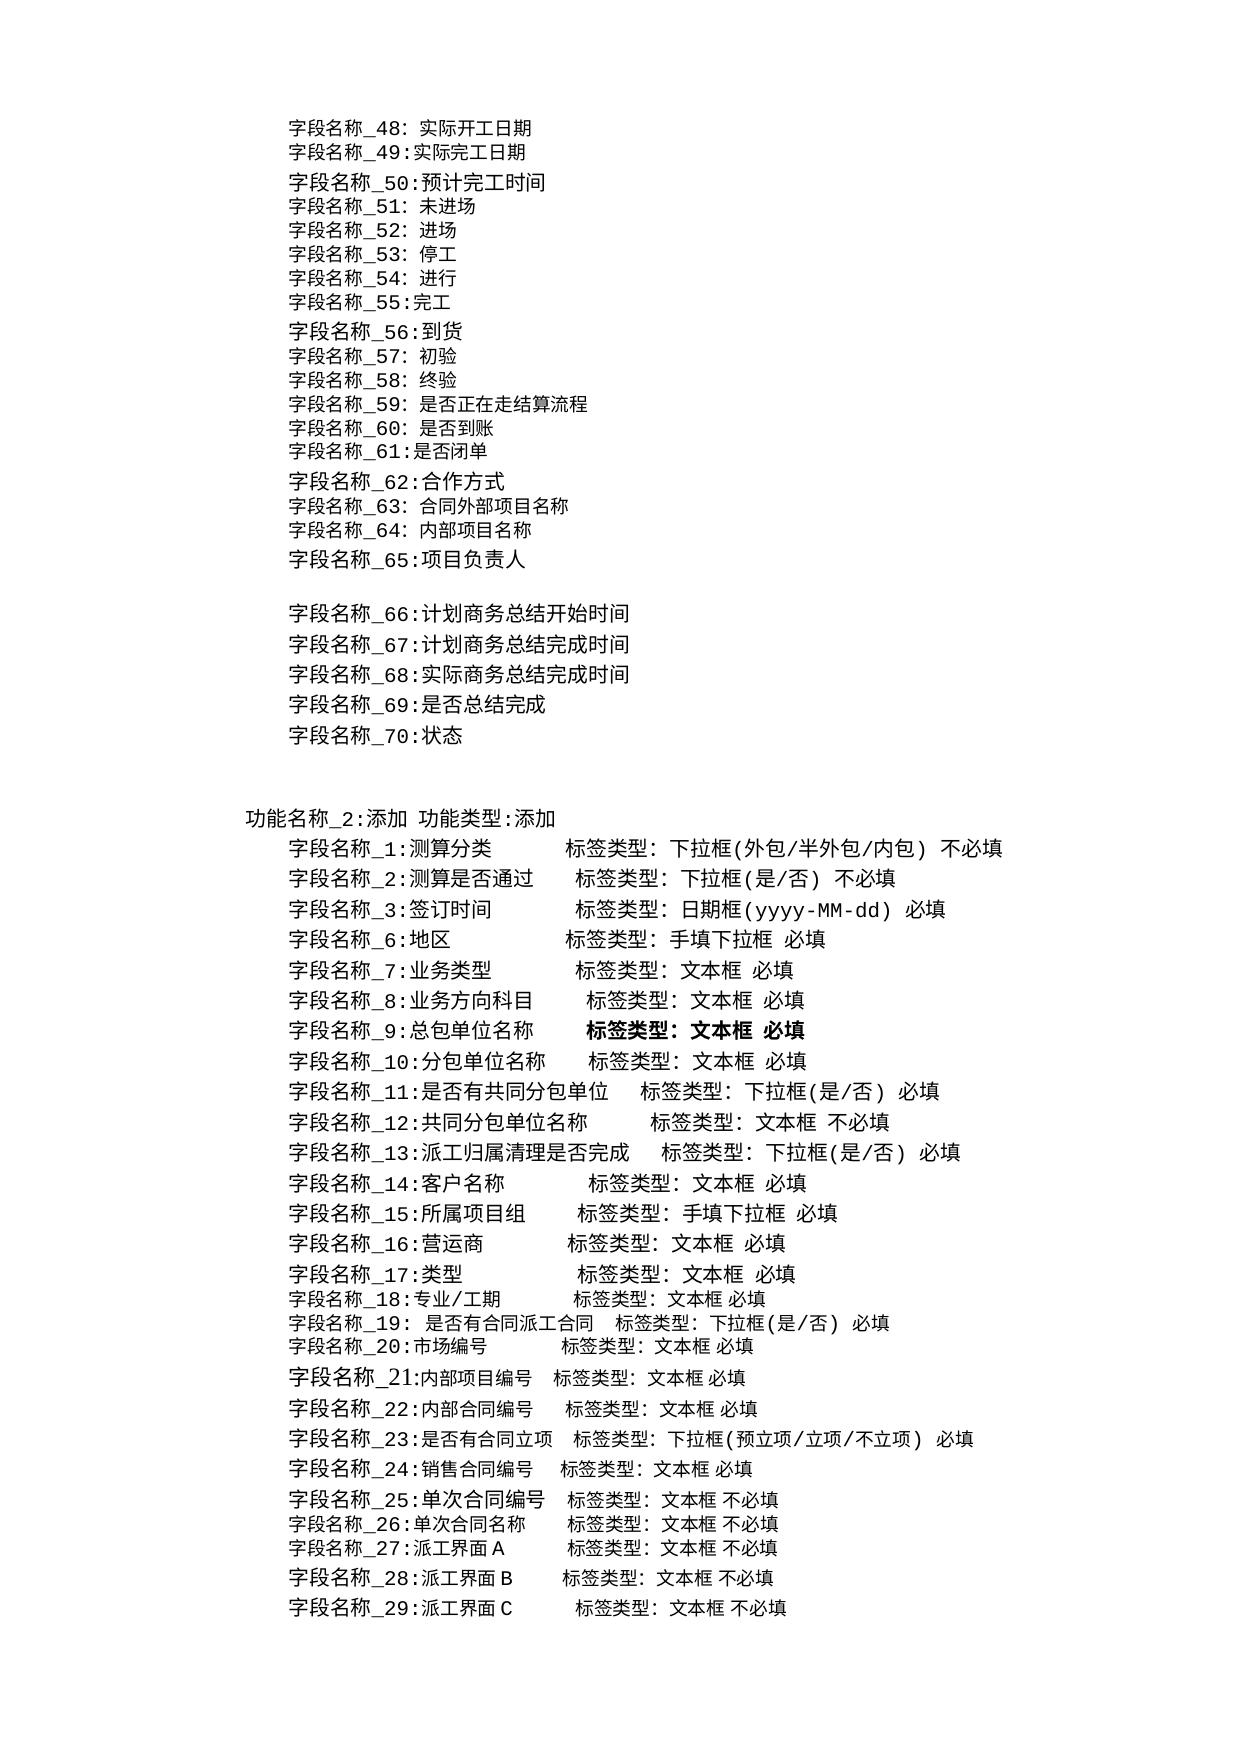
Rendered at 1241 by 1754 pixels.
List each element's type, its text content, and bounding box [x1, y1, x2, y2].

text 字段名称_2:测算是否通过 标签类型：下拉框(是/否) 不必填 [118, 863, 1122, 893]
text 字段名称_68:实际商务总结完成时间 [118, 658, 1122, 689]
text 字段名称_54：进行 [118, 268, 1122, 292]
text 字段名称_64：内部项目名称 [118, 519, 1122, 543]
text 字段名称_60：是否到账 [118, 417, 1122, 441]
text 字段名称_53：停工 [118, 244, 1122, 268]
text 字段名称_11:是否有共同分包单位 标签类型：下拉框(是/否) 必填 [118, 1076, 1122, 1106]
text 字段名称_14:客户名称 标签类型：文本框 必填 [118, 1167, 1122, 1197]
text 字段名称_59：是否正在走结算流程 [118, 394, 1122, 417]
text 字段名称_13:派工归属清理是否完成 标签类型：下拉框(是/否) 必填 [118, 1136, 1122, 1167]
text 字段名称_22:内部合同编号 标签类型：文本框 必填 [118, 1392, 1122, 1422]
text 字段名称_12:共同分包单位名称 标签类型：文本框 不必填 [118, 1106, 1122, 1136]
text 字段名称_50:预计完工时间 [118, 166, 1122, 196]
text 字段名称_28:派工界面B 标签类型：文本框 不必填 [118, 1561, 1122, 1592]
text 字段名称_70:状态 [118, 719, 1122, 749]
text 字段名称_66:计划商务总结开始时间 [118, 597, 1122, 628]
text 字段名称_25:单次合同编号 标签类型：文本框 不必填 [118, 1483, 1122, 1513]
text 字段名称_19: 是否有合同派工合同 标签类型：下拉框(是/否) 必填 [118, 1312, 1122, 1336]
text 字段名称_24:销售合同编号 标签类型：文本框 必填 [118, 1453, 1122, 1483]
text 字段名称_67:计划商务总结完成时间 [118, 628, 1122, 658]
text 字段名称_23:是否有合同立项 标签类型：下拉框(预立项/立项/不立项) 必填 [118, 1422, 1122, 1453]
text 字段名称_9:总包单位名称 标签类型：文本框 必填 [118, 1015, 1122, 1045]
text 字段名称_58：终验 [118, 370, 1122, 394]
text 字段名称_61:是否闭单 [118, 441, 1122, 465]
text 字段名称_8:业务方向科目 标签类型：文本框 必填 [118, 984, 1122, 1015]
text 字段名称_55:完工 [118, 292, 1122, 316]
text 字段名称_7:业务类型 标签类型：文本框 必填 [118, 954, 1122, 984]
text 字段名称_15:所属项目组 标签类型：手填下拉框 必填 [118, 1197, 1122, 1228]
text 字段名称_63：合同外部项目名称 [118, 496, 1122, 519]
text 字段名称_20:市场编号 标签类型：文本框 必填 [118, 1336, 1122, 1360]
text 功能名称_2:添加 功能类型:添加 [118, 802, 1122, 832]
text 字段名称_62:合作方式 [118, 465, 1122, 496]
text 字段名称_57：初验 [118, 346, 1122, 370]
text 字段名称_29:派工界面C 标签类型：文本框 不必填 [118, 1592, 1122, 1622]
text 字段名称_16:营运商 标签类型：文本框 必填 [118, 1228, 1122, 1258]
text 字段名称_1:测算分类 标签类型：下拉框(外包/半外包/内包) 不必填 [118, 832, 1122, 863]
text 字段名称_52：进场 [118, 220, 1122, 244]
text 字段名称_65:项目负责人 [118, 543, 1122, 574]
text 字段名称_51：未进场 [118, 196, 1122, 220]
text 字段名称_69:是否总结完成 [118, 689, 1122, 719]
text 字段名称_27:派工界面A 标签类型：文本框 不必填 [118, 1537, 1122, 1561]
text 字段名称_10:分包单位名称 标签类型：文本框 必填 [118, 1045, 1122, 1076]
text 字段名称_48：实际开工日期 [118, 118, 1122, 142]
text 字段名称_21:内部项目编号 标签类型：文本框 必填 [118, 1360, 1122, 1392]
text 字段名称_6:地区 标签类型：手填下拉框 必填 [118, 923, 1122, 954]
text 字段名称_49:实际完工日期 [118, 142, 1122, 166]
text 字段名称_26:单次合同名称 标签类型：文本框 不必填 [118, 1513, 1122, 1537]
text 字段名称_17:类型 标签类型：文本框 必填 [118, 1258, 1122, 1288]
text 字段名称_18:专业/工期 标签类型：文本框 必填 [118, 1288, 1122, 1312]
text 字段名称_3:签订时间 标签类型：日期框(yyyy-MM-dd) 必填 [118, 893, 1122, 923]
text 字段名称_56:到货 [118, 316, 1122, 346]
